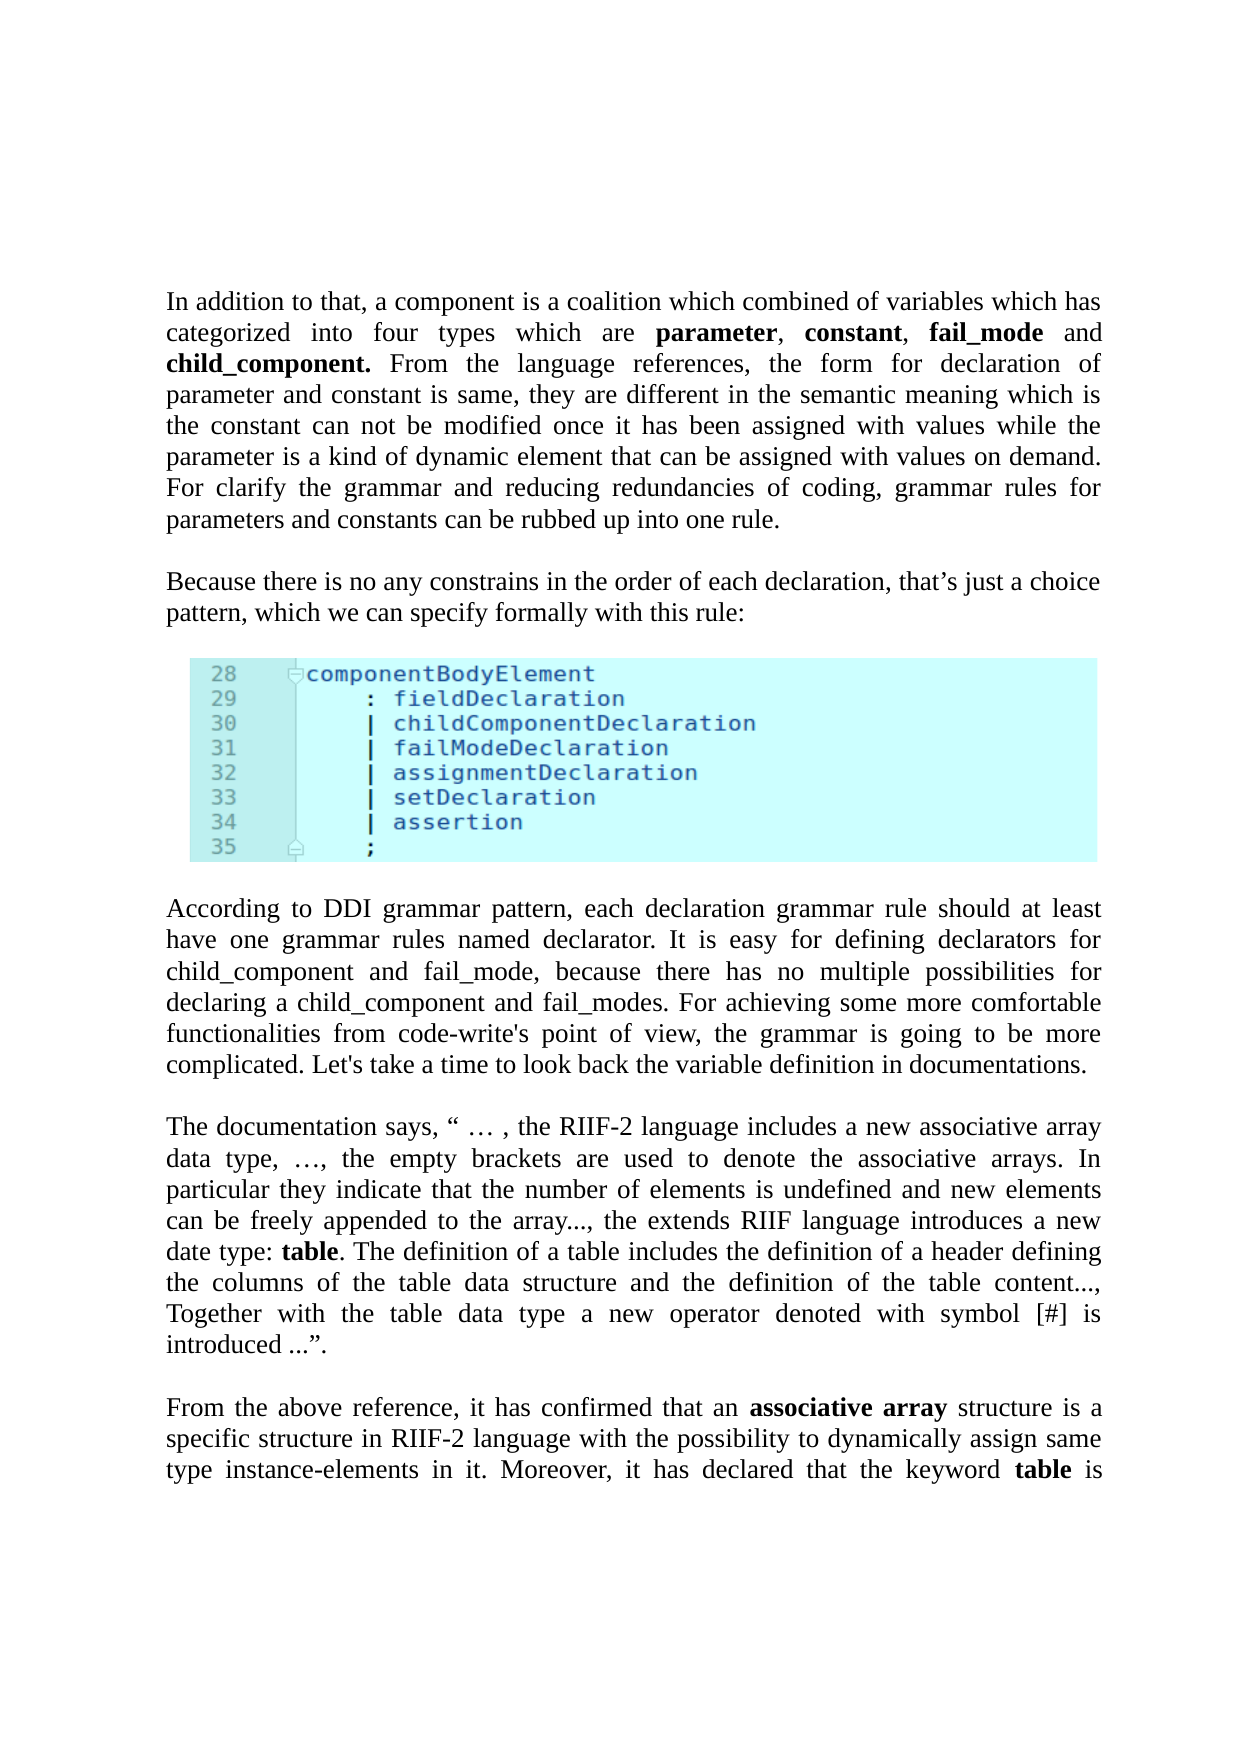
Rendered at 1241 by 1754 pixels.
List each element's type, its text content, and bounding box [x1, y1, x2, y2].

picture [189, 658, 1098, 862]
text From the above reference, it has confirmed that an associative array structure is a specific structure in RIIF-2 language with the possibility to dynamically assign same type instance-elements in it. Moreover, it has declared that the keyword table is [166, 1391, 1103, 1484]
text In addition to that, a component is a coalition which combined of variables which has categorized into four types which are parameter, constant, fail_mode and child_component. From the language references, the form for declaration of parameter and constant is same, they are different in the semantic meaning which is the constant can not be modified once it has been assigned with values while the parameter is a kind of dynamic element that can be assigned with values on demand. For clarify the grammar and reducing redundancies of coding, grammar rules for parameters and constants can be rubbed up into one rule. [166, 285, 1103, 534]
text According to DDI grammar pattern, each declaration grammar rule should at least have one grammar rules named declarator. It is easy for defining declarators for child_component and fail_mode, because there has no multiple possibilities for declaring a child_component and fail_modes. For achieving some more comfortable functionalities from code-write's point of view, the grammar is going to be more complicated. Let's take a time to look back the variable definition in documentations. [166, 892, 1103, 1079]
text The documentation says, “ … , the RIIF-2 language includes a new associative array data type, …, the empty brackets are used to denote the associative arrays. In particular they indicate that the number of elements is undefined and new elements can be freely appended to the array..., the extends RIIF language introduces a new date type: table. The definition of a table includes the definition of a header defining the columns of the table data structure and the definition of the table content..., Together with the table data type a new operator denoted with symbol [#] is introduced ...”. [166, 1111, 1103, 1360]
text Because there is no any constrains in the order of each declaration, that’s just a choice pattern, which we can specify formally with this rule: [166, 565, 1103, 627]
